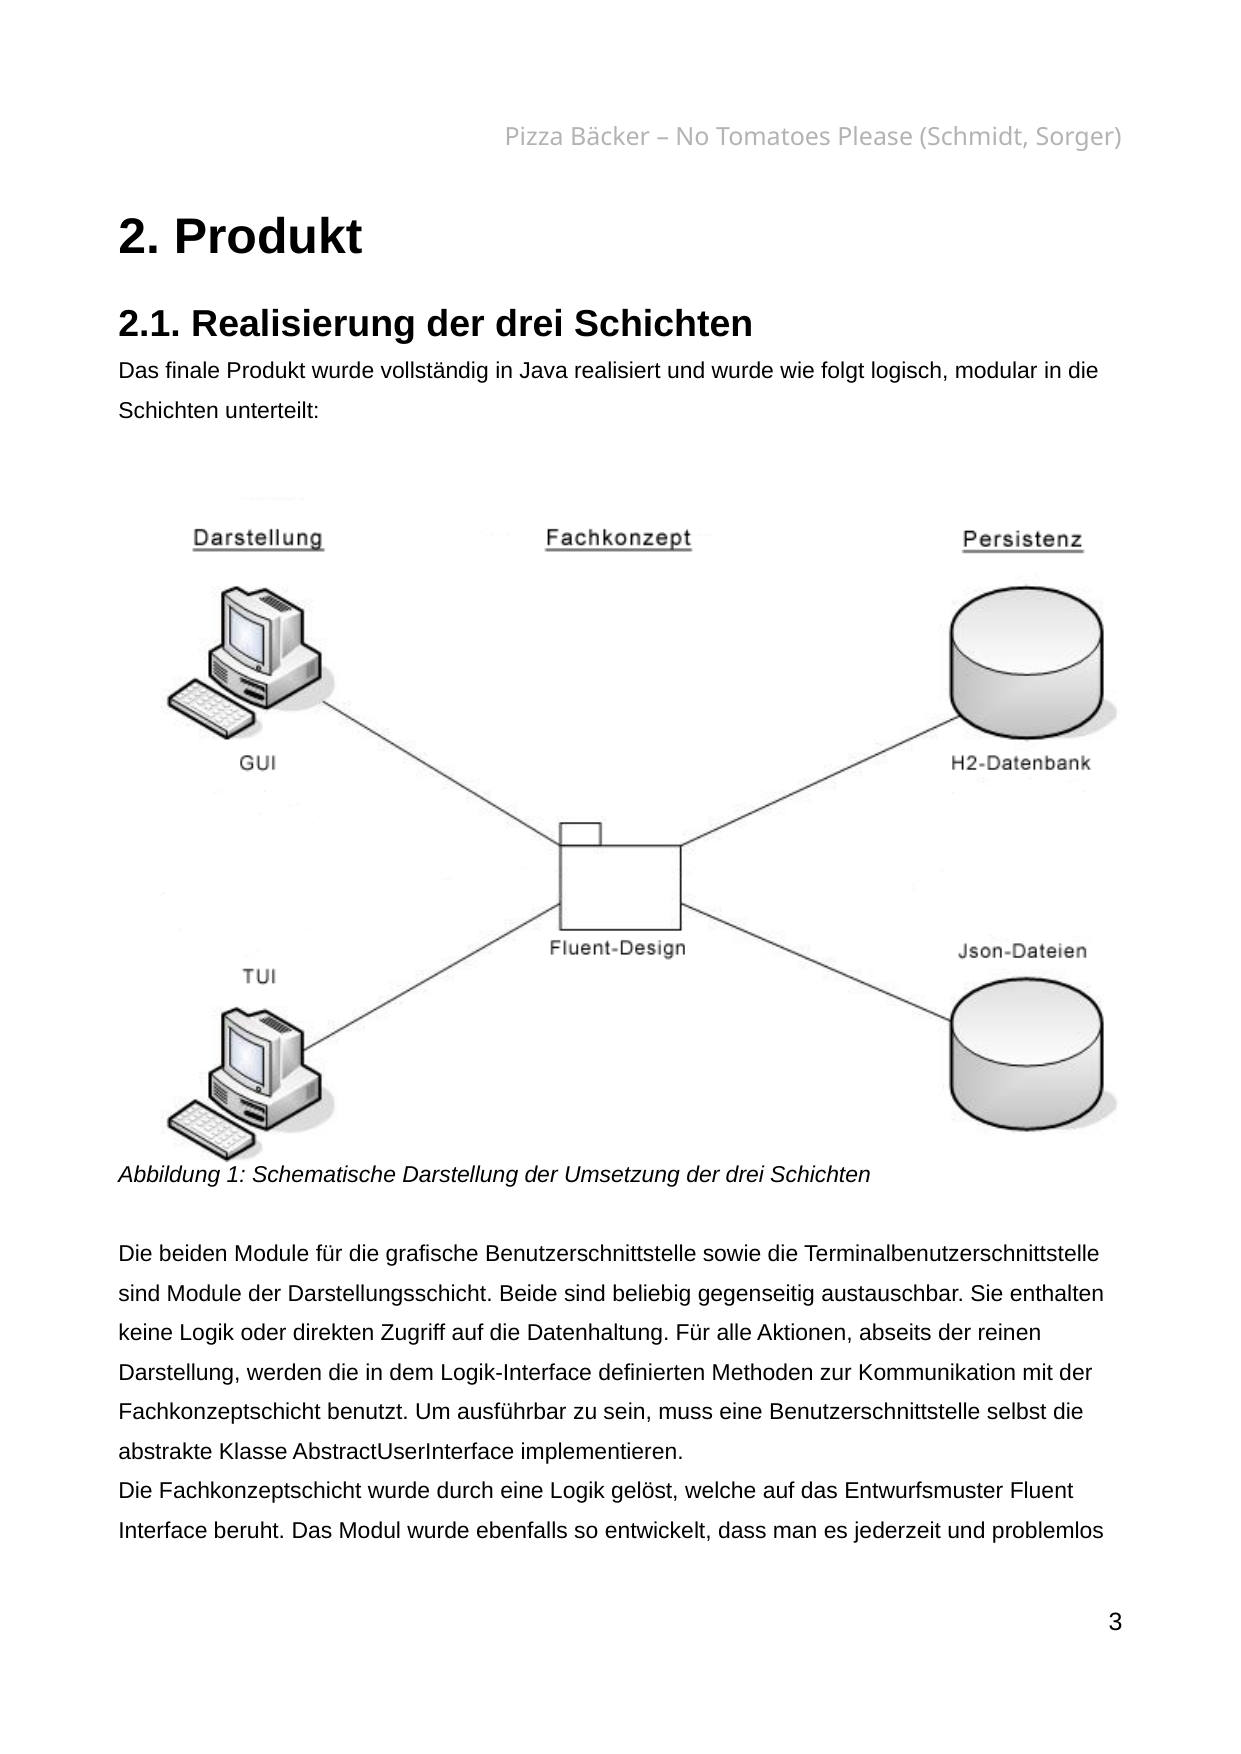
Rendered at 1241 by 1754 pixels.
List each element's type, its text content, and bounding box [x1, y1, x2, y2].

subtitle 2. Produkt [118, 207, 1122, 264]
text Das finale Produkt wurde vollständig in Java realisiert und wurde wie folgt logisch, modular in die Schichten unterteilt: [118, 357, 1122, 423]
picture [118, 488, 1123, 1162]
subtitle 2.1. Realisierung der drei Schichten [118, 302, 1122, 345]
text Die Fachkonzeptschicht wurde durch eine Logik gelöst, welche auf das Entwurfsmuster Fluent Interface beruht. Das Modul wurde ebenfalls so entwickelt, dass man es jederzeit und problemlos [118, 1477, 1122, 1543]
text Die beiden Module für die grafische Benutzerschnittstelle sowie die Terminalbenutzerschnittstelle sind Module der Darstellungsschicht. Beide sind beliebig gegenseitig austauschbar. Sie enthalten keine Logik oder direkten Zugriff auf die Datenhaltung. Für alle Aktionen, abseits der reinen Darstellung, werden die in dem Logik-Interface definierten Methoden zur Kommunikation mit der Fachkonzeptschicht benutzt. Um ausführbar zu sein, muss eine Benutzerschnittstelle selbst die abstrakte Klasse AbstractUserInterface implementieren. [118, 1240, 1122, 1464]
text Abbildung 1: Schematische Darstellung der Umsetzung der drei Schichten [118, 1162, 1122, 1188]
